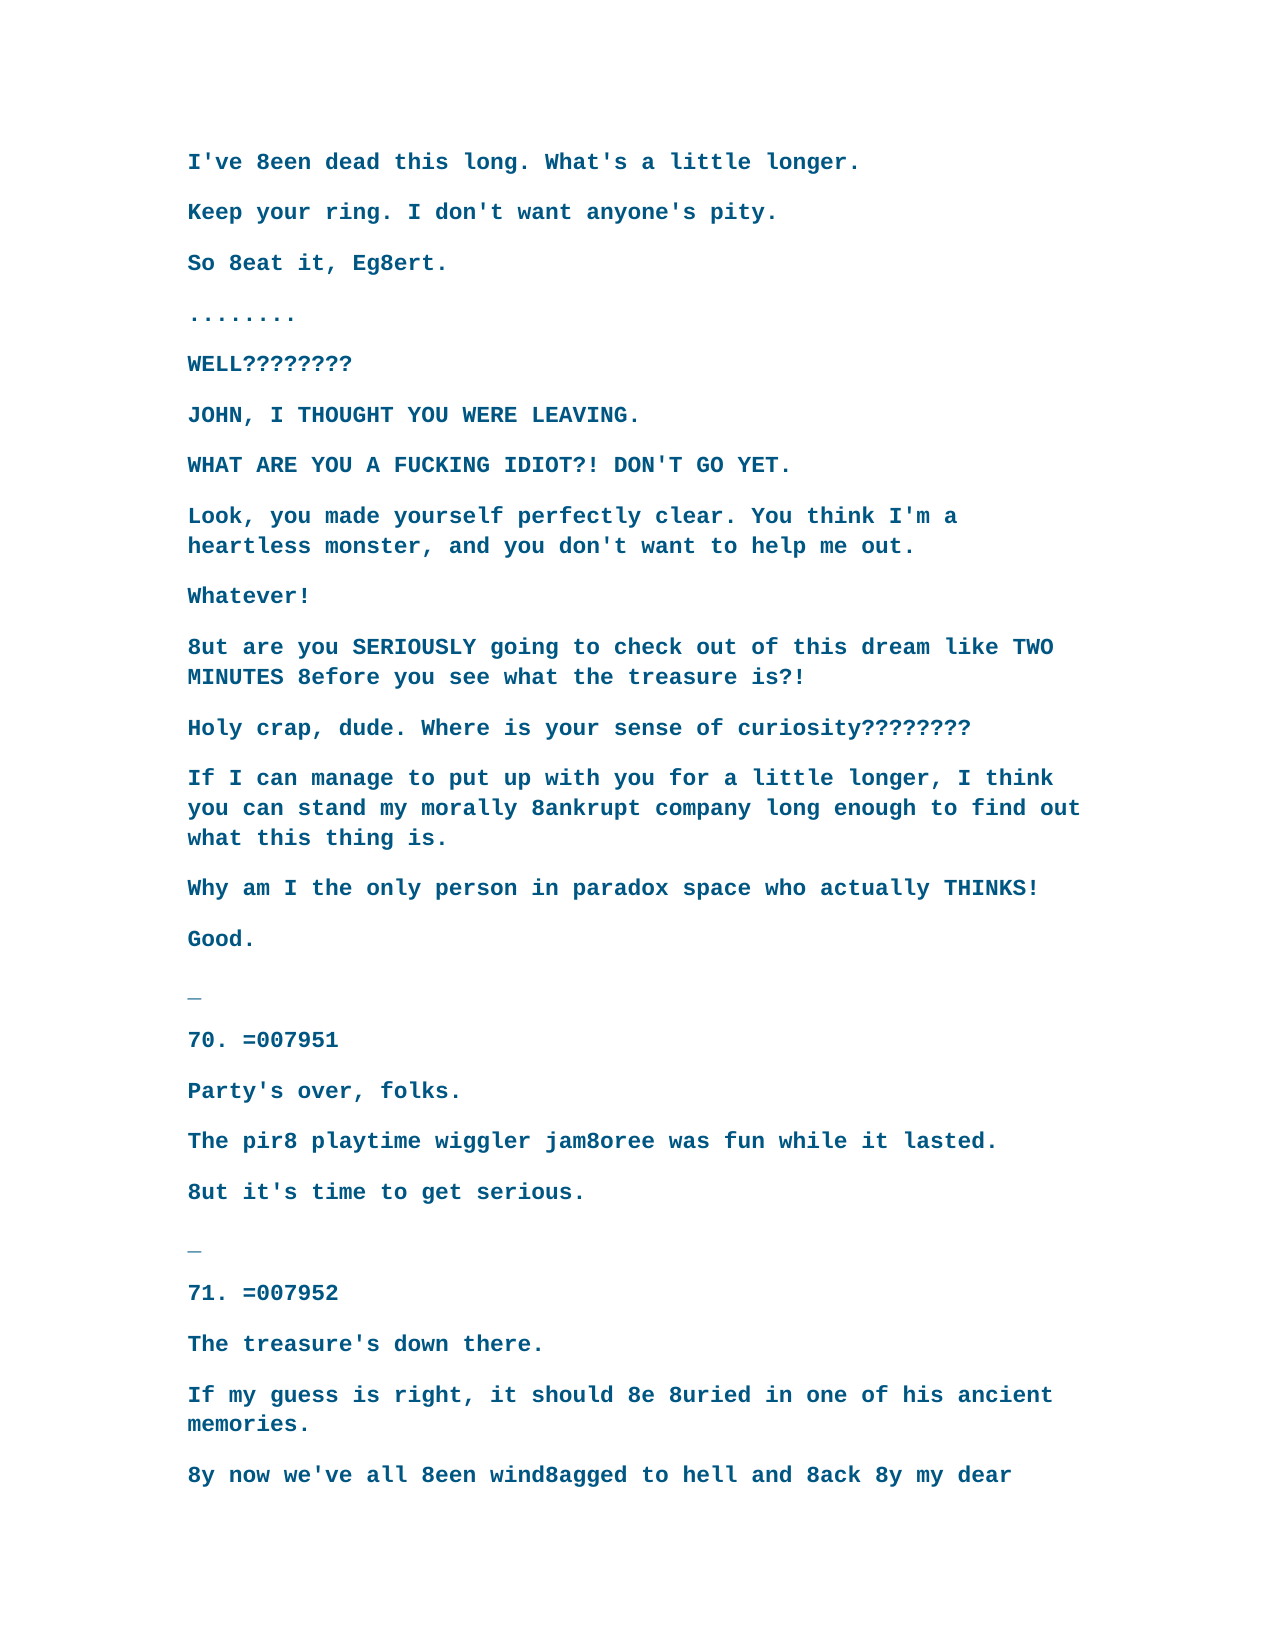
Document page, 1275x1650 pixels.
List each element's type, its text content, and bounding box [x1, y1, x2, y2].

text ........ [187, 302, 1087, 328]
text Why am I the only person in paradox space who actually THINKS! [187, 877, 1087, 903]
text _ [187, 978, 1087, 1004]
text 71. =007952 [187, 1282, 1087, 1308]
text The pir8 playtime wiggler jam8oree was fun while it lasted. [187, 1130, 1087, 1156]
text WHAT ARE YOU A FUCKING IDIOT?! DON'T GO YET. [187, 454, 1087, 480]
text JOHN, I THOUGHT YOU WERE LEAVING. [187, 403, 1087, 429]
text The treasure's down there. [187, 1332, 1087, 1358]
text 70. =007951 [187, 1028, 1087, 1054]
text Party's over, folks. [187, 1079, 1087, 1105]
text 8ut are you SERIOUSLY going to check out of this dream like TWO MINUTES 8efore you see what the treasure is?! [187, 635, 1087, 691]
text 8y now we've all 8een wind8agged to hell and 8ack 8y my dear [187, 1463, 1087, 1489]
text 8ut it's time to get serious. [187, 1180, 1087, 1206]
text Whatever! [187, 585, 1087, 611]
text Good. [187, 927, 1087, 953]
text I've 8een dead this long. What's a little longer. [187, 150, 1087, 176]
text Keep your ring. I don't want anyone's pity. [187, 201, 1087, 227]
text Holy crap, dude. Where is your sense of curiosity???????? [187, 716, 1087, 742]
text WELL???????? [187, 352, 1087, 378]
text Look, you made yourself perfectly clear. You think I'm a heartless monster, and you don't want to help me out. [187, 504, 1087, 560]
text _ [187, 1231, 1087, 1257]
text If my guess is right, it should 8e 8uried in one of his ancient memories. [187, 1383, 1087, 1439]
text So 8eat it, Eg8ert. [187, 251, 1087, 277]
text If I can manage to put up with you for a little longer, I think you can stand my morally 8ankrupt company long enough to find out what this thing is. [187, 766, 1087, 852]
